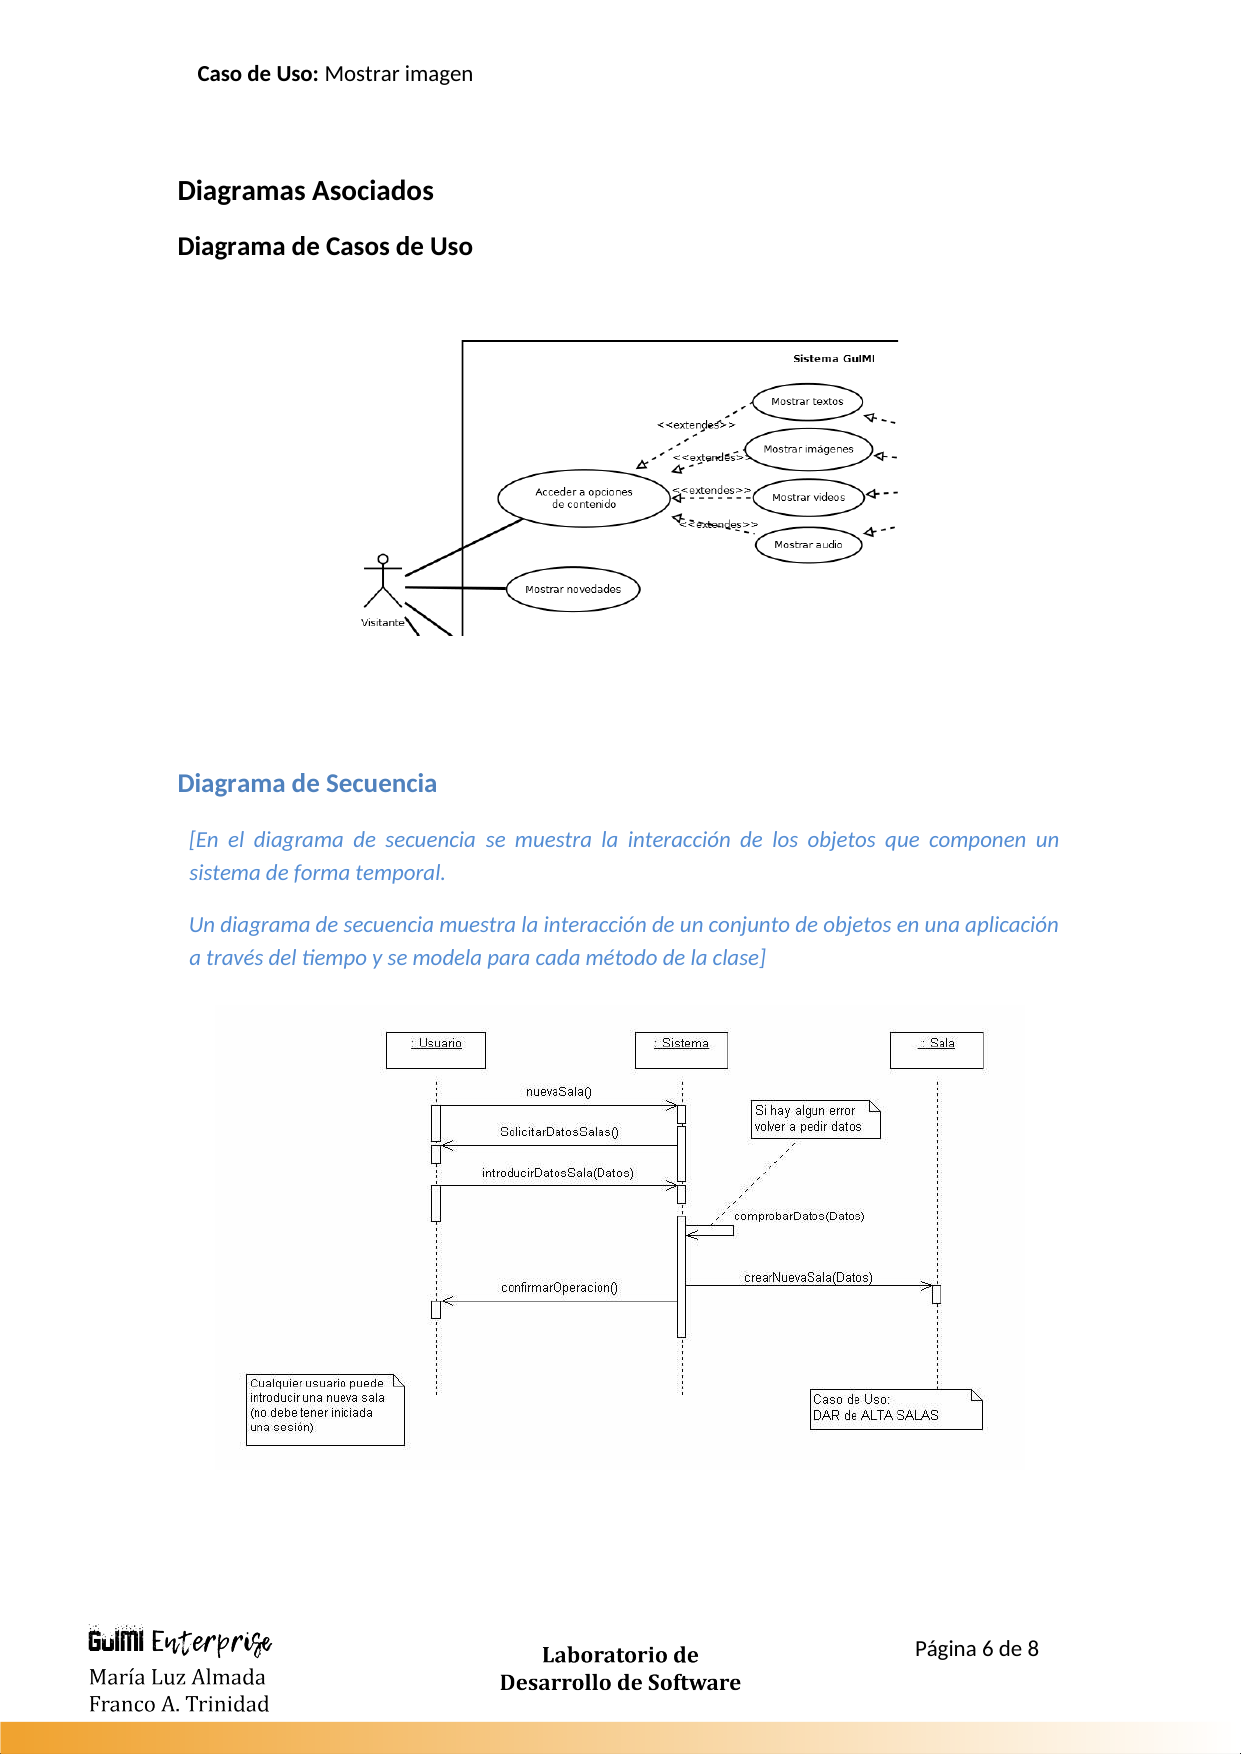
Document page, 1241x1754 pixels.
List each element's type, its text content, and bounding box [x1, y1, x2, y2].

text Un diagrama de secuencia muestra la interacción de un conjunto de objetos en una aplicación a través del tiempo y se modela para cada método de la clase] [188, 911, 1063, 971]
subtitle Diagrama de Casos de Uso [177, 229, 1063, 262]
picture [0, 1613, 1241, 1754]
subtitle Diagramas Asociados [177, 172, 1063, 208]
text [En el diagrama de secuencia se muestra la interacción de los objetos que componen un sistema de forma temporal. [188, 825, 1063, 886]
subtitle Diagrama de Secuencia [177, 767, 1063, 800]
